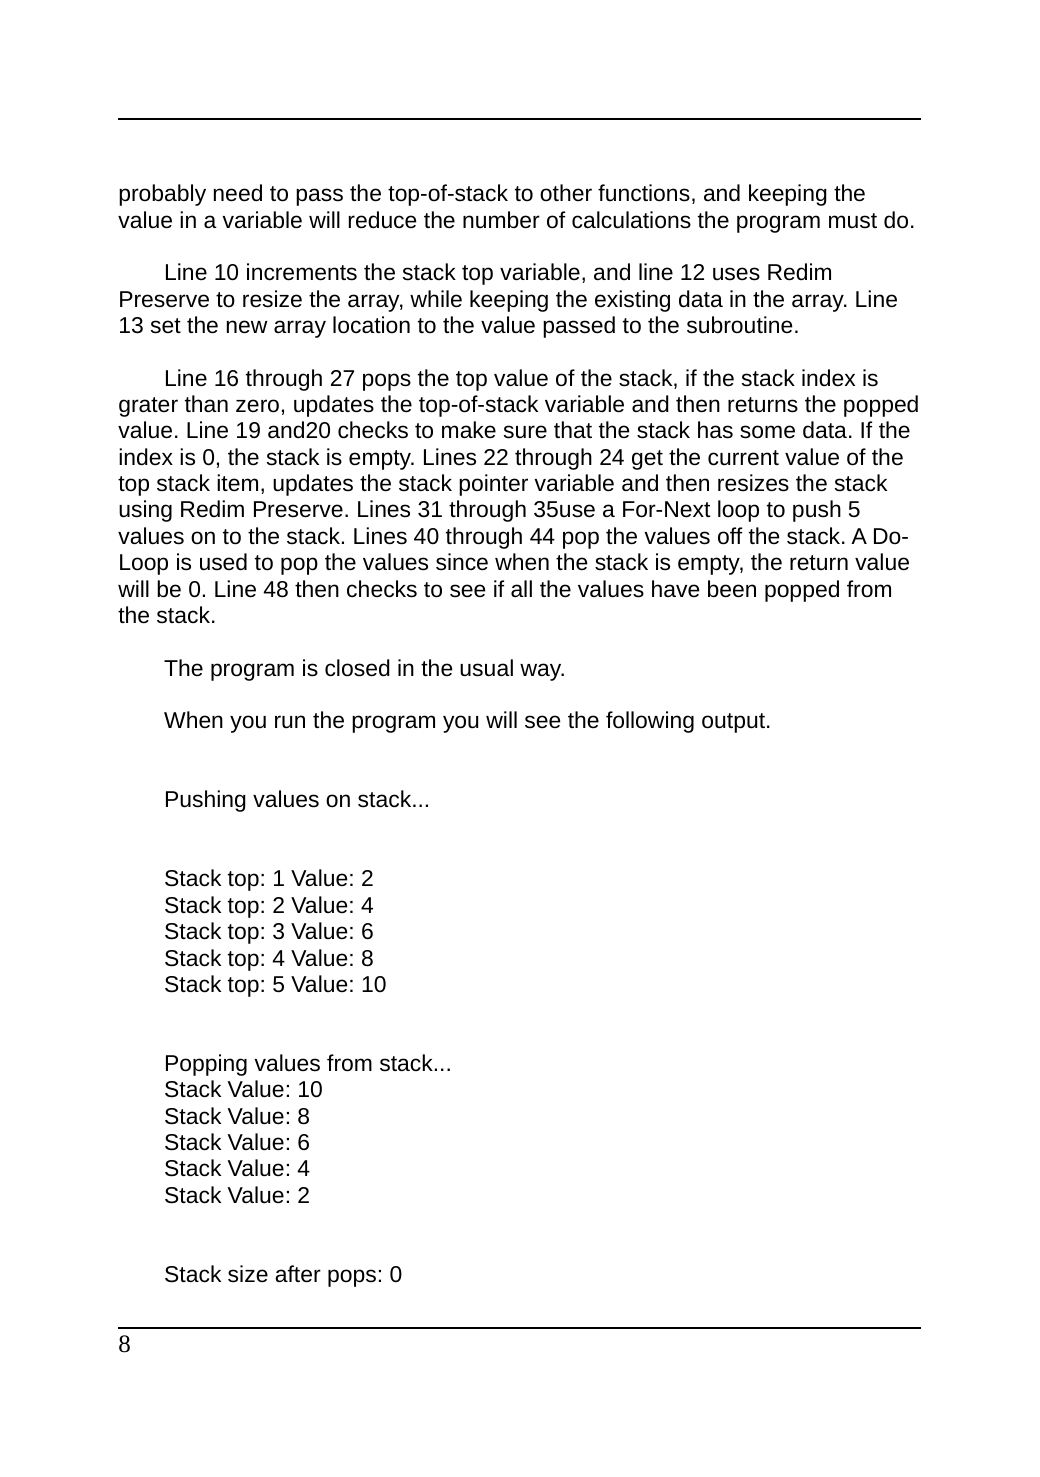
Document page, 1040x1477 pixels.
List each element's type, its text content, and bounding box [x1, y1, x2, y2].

text Stack Value: 8 [118, 1103, 921, 1129]
text Stack top: 5 Value: 10 [118, 971, 921, 997]
text Stack top: 3 Value: 6 [118, 918, 921, 944]
text Stack size after pops: 0 [118, 1261, 921, 1287]
text The program is closed in the usual way. [118, 654, 921, 681]
text Pushing values on stack... [118, 786, 921, 813]
text Stack top: 1 Value: 2 [118, 865, 921, 892]
text Stack Value: 2 [118, 1182, 921, 1208]
text probably need to pass the top-of-stack to other functions, and keeping the value in a variable will reduce the number of calculations the program must do. [118, 180, 921, 233]
text Line 10 increments the stack top variable, and line 12 uses Redim Preserve to resize the array, while keeping the existing data in the array. Line 13 set the new array location to the value passed to the subroutine. [118, 259, 921, 338]
text Popping values from stack... [118, 1050, 921, 1076]
text When you run the program you will see the following output. [118, 707, 921, 734]
text Stack top: 2 Value: 4 [118, 892, 921, 918]
text Line 16 through 27 pops the top value of the stack, if the stack index is grater than zero, updates the top-of-stack variable and then returns the popped value. Line 19 and20 checks to make sure that the stack has some data. If the index is 0, the stack is empty. Lines 22 through 24 get the current value of the top stack item, updates the stack pointer variable and then resizes the stack using Redim Preserve. Lines 31 through 35use a For-Next loop to push 5 values on to the stack. Lines 40 through 44 pop the values off the stack. A Do-Loop is used to pop the values since when the stack is empty, the return value will be 0. Line 48 then checks to see if all the values have been popped from the stack. [118, 365, 921, 628]
text Stack Value: 6 [118, 1129, 921, 1155]
text Stack top: 4 Value: 8 [118, 944, 921, 971]
text Stack Value: 4 [118, 1155, 921, 1182]
text Stack Value: 10 [118, 1076, 921, 1103]
